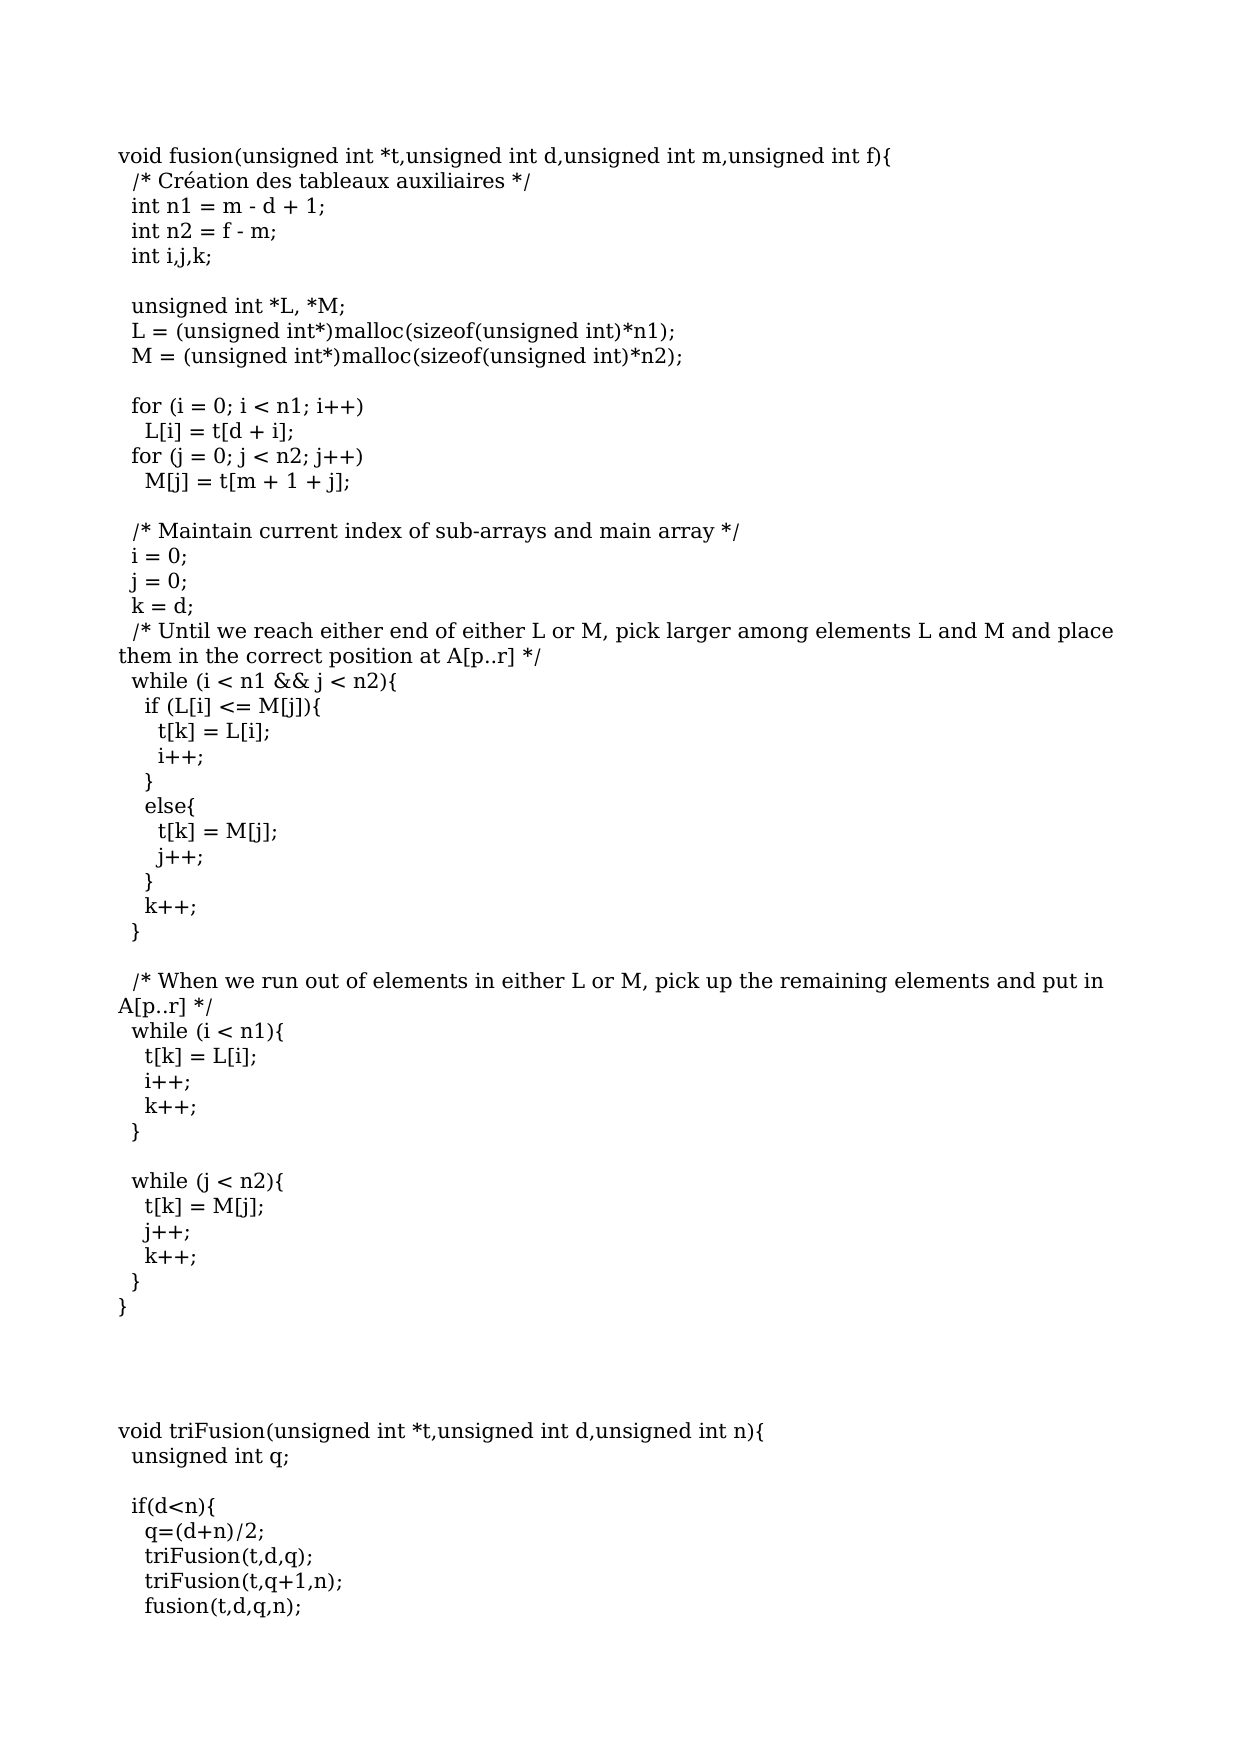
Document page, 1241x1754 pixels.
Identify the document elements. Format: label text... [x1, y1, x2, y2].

text unsigned int *L, *M; [118, 293, 1122, 318]
text } [118, 918, 1122, 943]
text while (i < n1 && j < n2){ [118, 668, 1122, 693]
text j = 0; [118, 568, 1122, 593]
text if (L[i] <= M[j]){ [118, 693, 1122, 718]
text L = (unsigned int*)malloc(sizeof(unsigned int)*n1); [118, 318, 1122, 343]
text else{ [118, 793, 1122, 818]
text t[k] = M[j]; [118, 1193, 1122, 1218]
text } [118, 1118, 1122, 1143]
text k++; [118, 1243, 1122, 1268]
text M[j] = t[m + 1 + j]; [118, 468, 1122, 493]
text /* Until we reach either end of either L or M, pick larger among elements L and M and place them in the correct position at A[p..r] */ [118, 618, 1122, 668]
text for (i = 0; i < n1; i++) [118, 393, 1122, 418]
text t[k] = L[i]; [118, 1043, 1122, 1068]
text i++; [118, 1068, 1122, 1093]
text /* Création des tableaux auxiliaires */ [118, 168, 1122, 193]
text triFusion(t,q+1,n); [118, 1568, 1122, 1593]
text t[k] = L[i]; [118, 718, 1122, 743]
text } [118, 1268, 1122, 1293]
text } [118, 1293, 1122, 1318]
text int i,j,k; [118, 243, 1122, 268]
text void fusion(unsigned int *t,unsigned int d,unsigned int m,unsigned int f){ [118, 143, 1122, 168]
text int n2 = f - m; [118, 218, 1122, 243]
text k++; [118, 1093, 1122, 1118]
text i++; [118, 743, 1122, 768]
text unsigned int q; [118, 1443, 1122, 1468]
text } [118, 768, 1122, 793]
text void triFusion(unsigned int *t,unsigned int d,unsigned int n){ [118, 1418, 1122, 1443]
text t[k] = M[j]; [118, 818, 1122, 843]
text k++; [118, 893, 1122, 918]
text while (i < n1){ [118, 1018, 1122, 1043]
text int n1 = m - d + 1; [118, 193, 1122, 218]
text for (j = 0; j < n2; j++) [118, 443, 1122, 468]
text if(d<n){ [118, 1493, 1122, 1518]
text q=(d+n)/2; [118, 1518, 1122, 1543]
text k = d; [118, 593, 1122, 618]
text j++; [118, 843, 1122, 868]
text /* Maintain current index of sub-arrays and main array */ [118, 518, 1122, 543]
text triFusion(t,d,q); [118, 1543, 1122, 1568]
text } [118, 868, 1122, 893]
text /* When we run out of elements in either L or M, pick up the remaining elements and put in A[p..r] */ [118, 968, 1122, 1018]
text L[i] = t[d + i]; [118, 418, 1122, 443]
text j++; [118, 1218, 1122, 1243]
text i = 0; [118, 543, 1122, 568]
text while (j < n2){ [118, 1168, 1122, 1193]
text M = (unsigned int*)malloc(sizeof(unsigned int)*n2); [118, 343, 1122, 368]
text fusion(t,d,q,n); [118, 1593, 1122, 1618]
